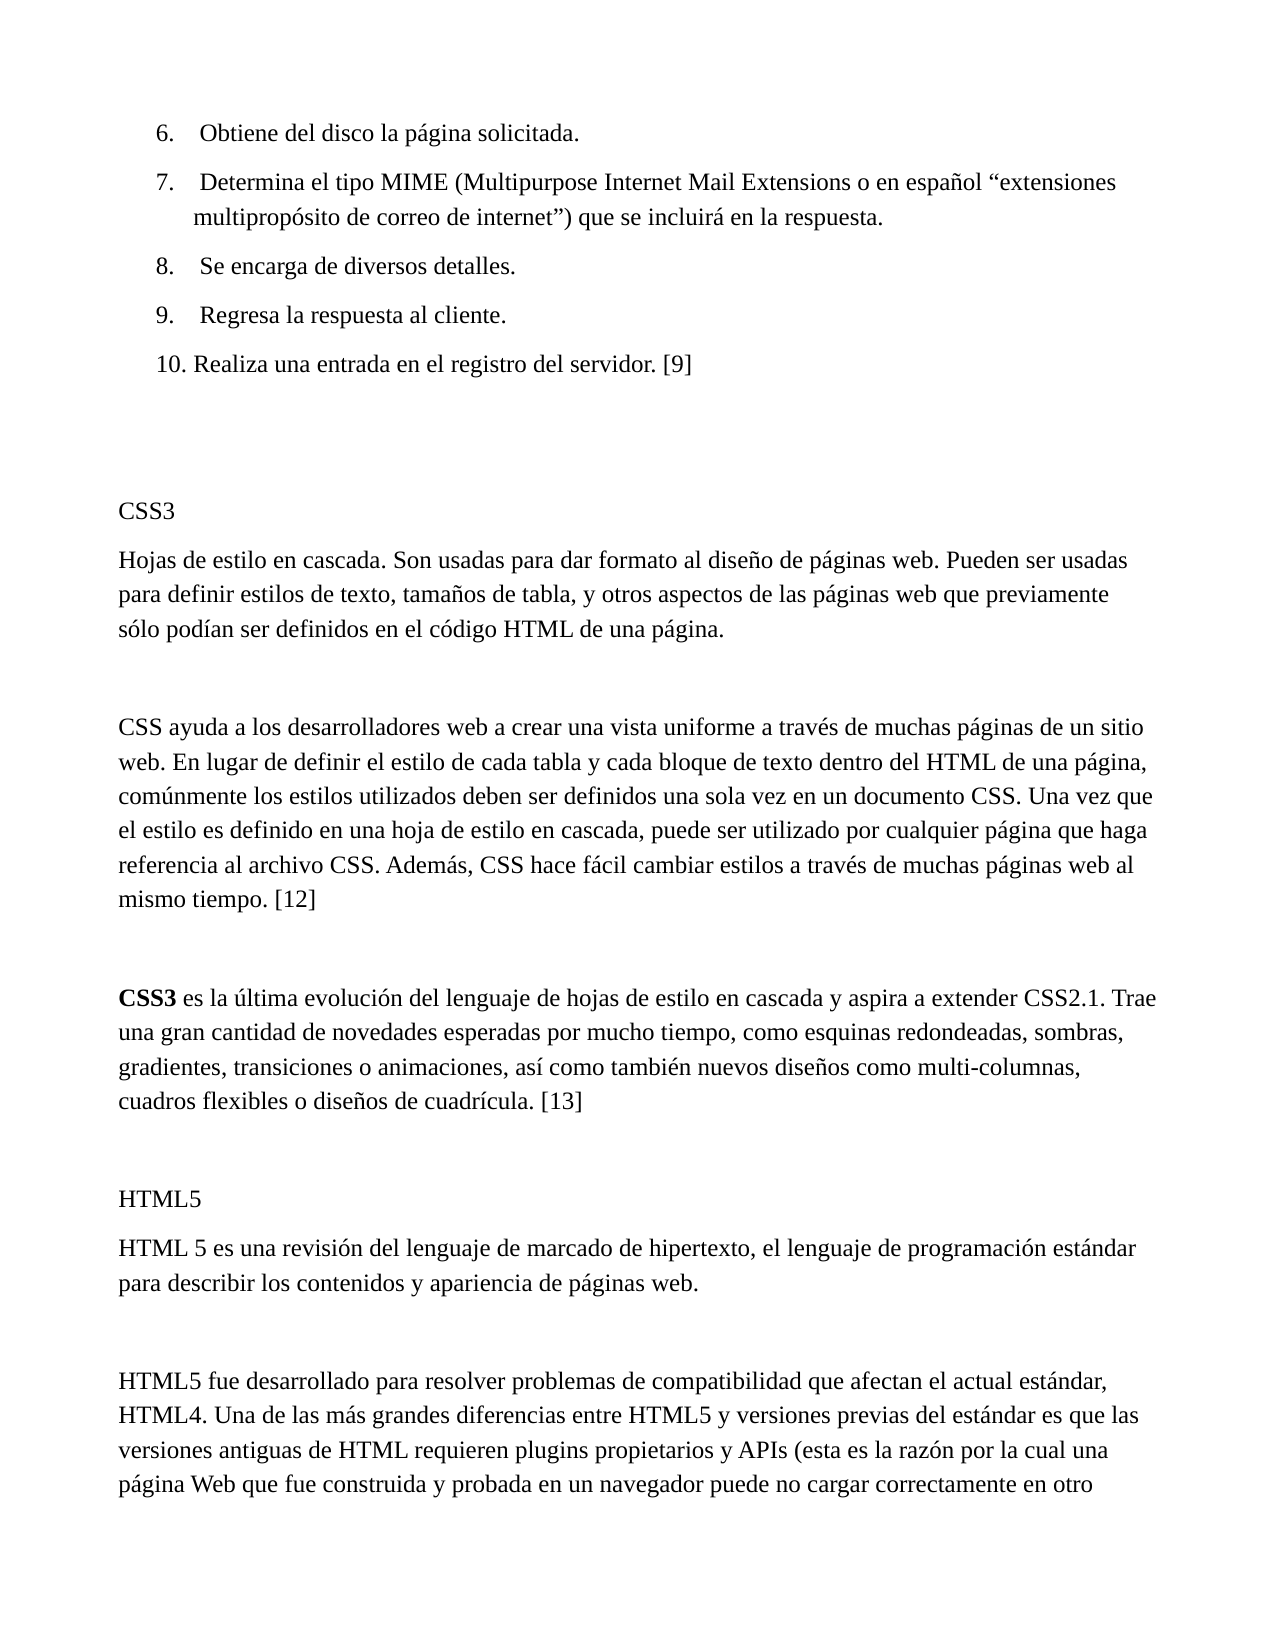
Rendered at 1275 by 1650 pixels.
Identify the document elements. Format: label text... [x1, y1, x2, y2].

text HTML 5 es una revisión del lenguaje de marcado de hipertexto, el lenguaje de programación estándar para describir los contenidos y apariencia de páginas web. [118, 1233, 1157, 1297]
text CSS3 es la última evolución del lenguaje de hojas de estilo en cascada y aspira a extender CSS2.1. Trae una gran cantidad de novedades esperadas por mucho tiempo, como esquinas redondeadas, sombras, gradientes, transiciones o animaciones, así como también nuevos diseños como multi-columnas, cuadros flexibles o diseños de cuadrícula. [13] [118, 983, 1157, 1115]
text Hojas de estilo en cascada. Son usadas para dar formato al diseño de páginas web. Pueden ser usadas para definir estilos de texto, tamaños de tabla, y otros aspectos de las páginas web que previamente sólo podían ser definidos en el código HTML de una página. [118, 545, 1157, 643]
text 7. Determina el tipo MIME (Multipurpose Internet Mail Extensions o en español “extensiones multipropósito de correo de internet”) que se incluirá en la respuesta. [156, 167, 1157, 230]
text HTML5 [118, 1184, 1157, 1213]
text 10. Realiza una entrada en el registro del servidor. [9] [156, 349, 1157, 378]
text HTML5 fue desarrollado para resolver problemas de compatibilidad que afectan el actual estándar, HTML4. Una de las más grandes diferencias entre HTML5 y versiones previas del estándar es que las versiones antiguas de HTML requieren plugins propietarios y APIs (esta es la razón por la cual una página Web que fue construida y probada en un navegador puede no cargar correctamente en otro [118, 1366, 1157, 1498]
text 9. Regresa la respuesta al cliente. [156, 300, 1157, 328]
text CSS ayuda a los desarrolladores web a crear una vista uniforme a través de muchas páginas de un sitio web. En lugar de definir el estilo de cada tabla y cada bloque de texto dentro del HTML de una página, comúnmente los estilos utilizados deben ser definidos una sola vez en un documento CSS. Una vez que el estilo es definido en una hoja de estilo en cascada, puede ser utilizado por cualquier página que haga referencia al archivo CSS. Además, CSS hace fácil cambiar estilos a través de muchas páginas web al mismo tiempo. [12] [118, 712, 1157, 913]
text CSS3 [118, 496, 1157, 525]
text 8. Se encarga de diversos detalles. [156, 251, 1157, 279]
text 6. Obtiene del disco la página solicitada. [156, 118, 1157, 147]
